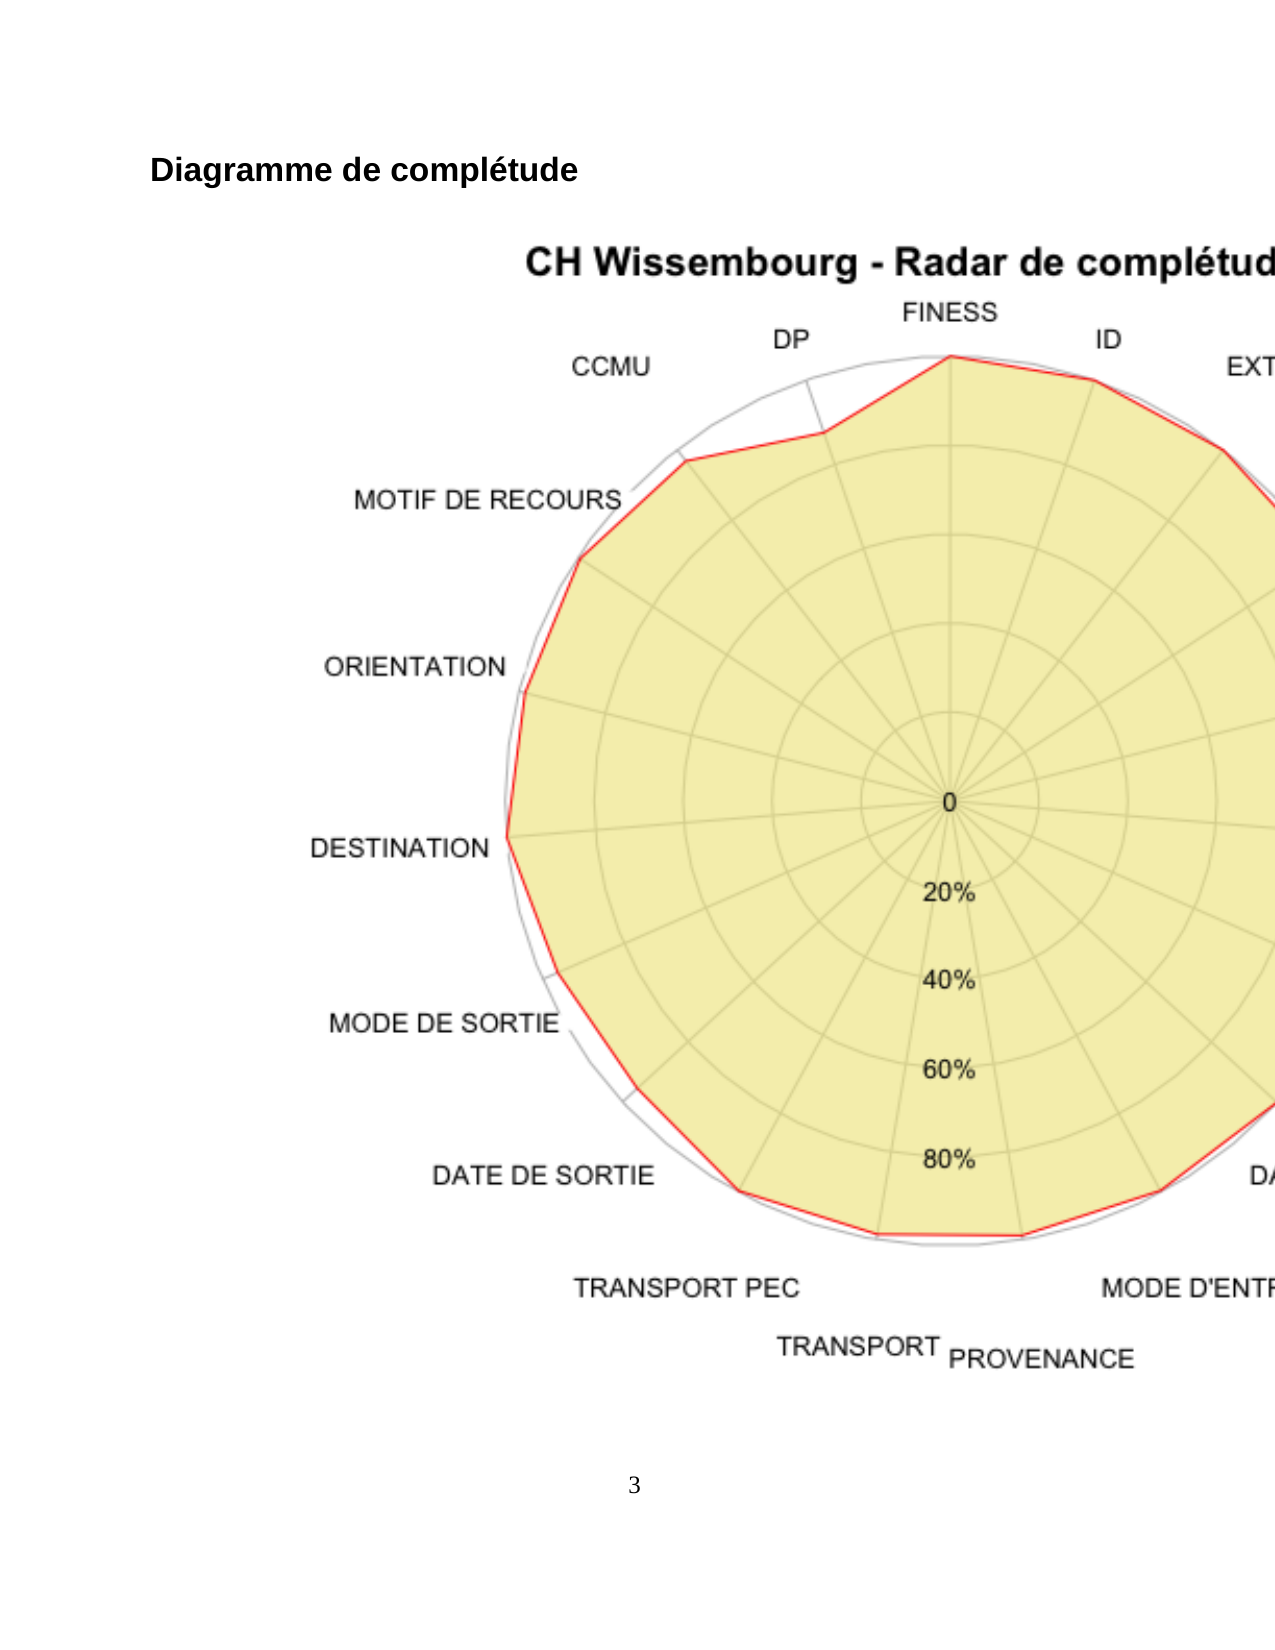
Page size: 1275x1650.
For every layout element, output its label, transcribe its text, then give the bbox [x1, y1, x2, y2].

picture [150, 201, 1275, 1402]
subtitle Diagramme de complétude [150, 150, 1125, 189]
